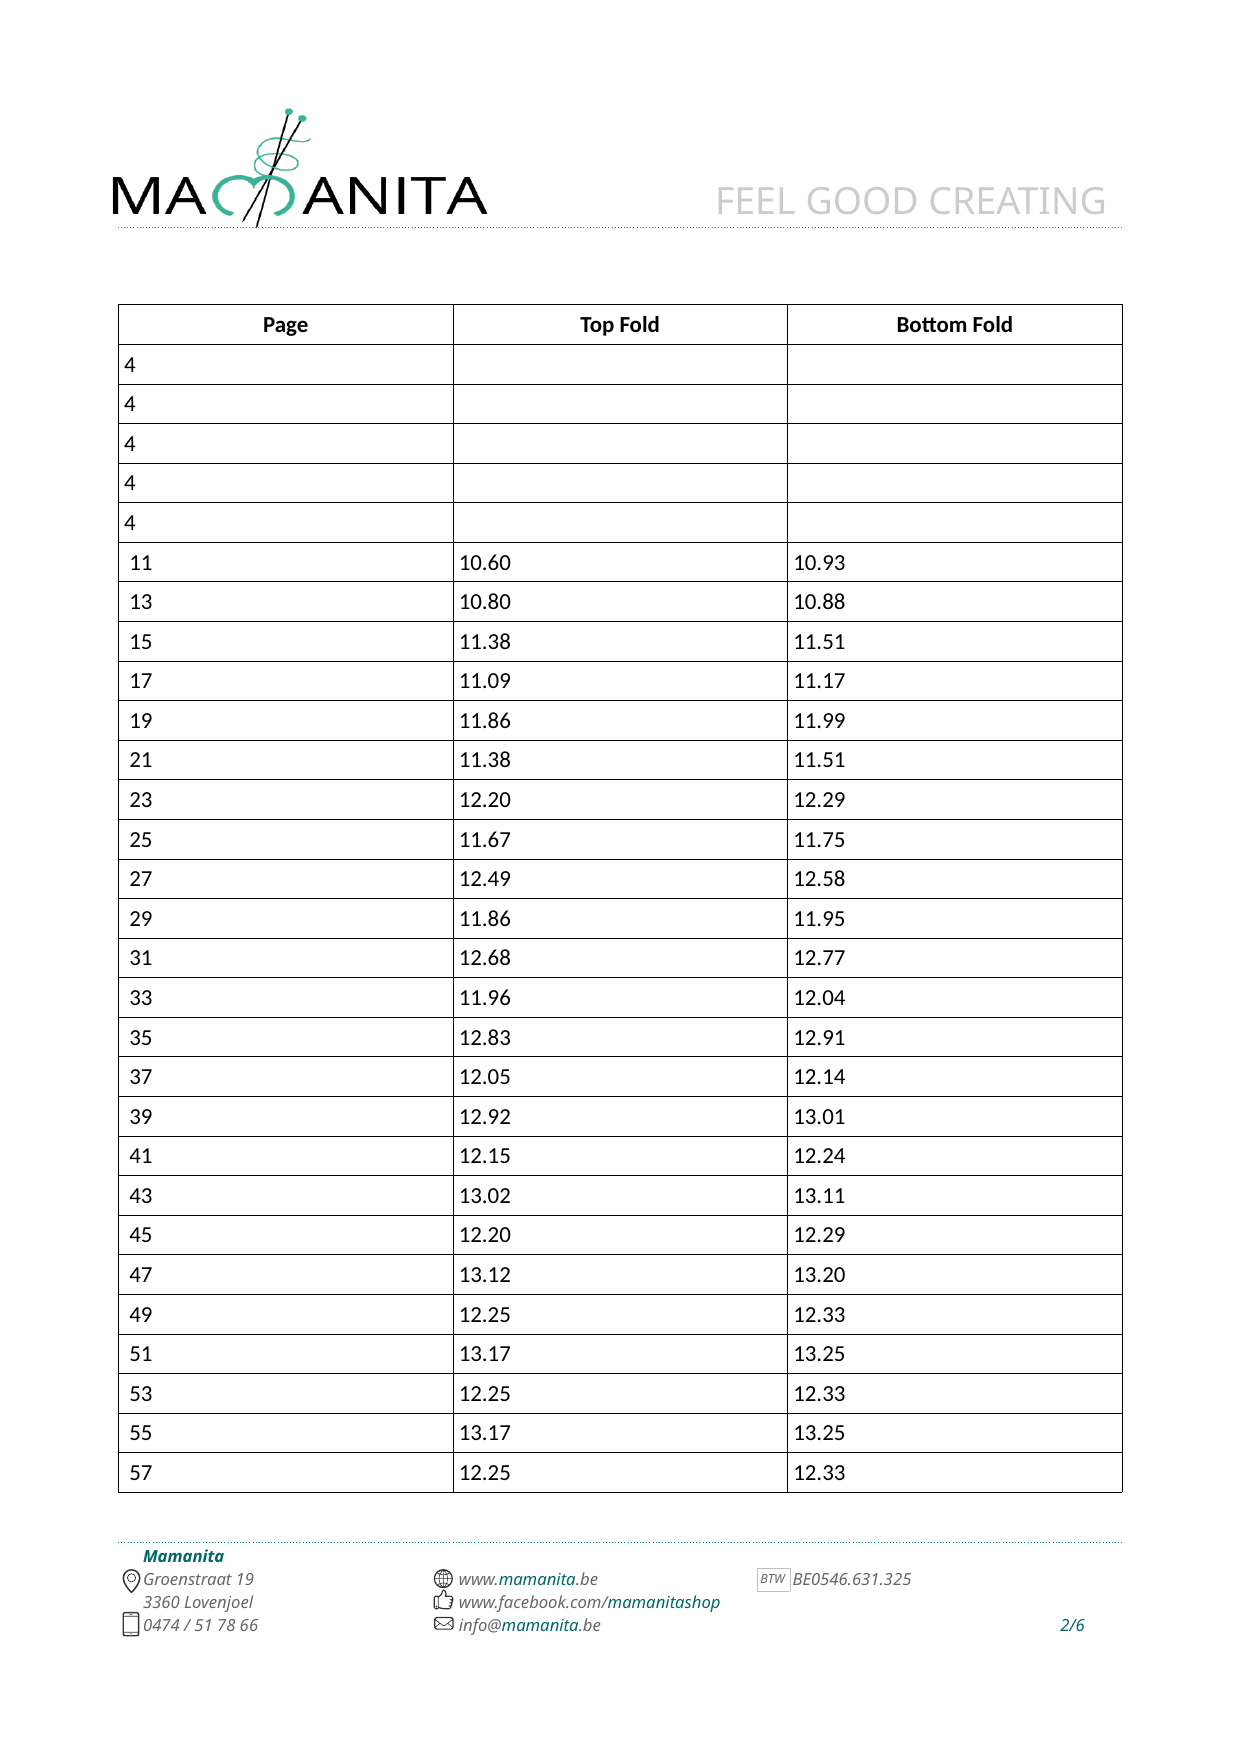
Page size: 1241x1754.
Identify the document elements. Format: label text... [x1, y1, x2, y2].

table_cell 12.29 [788, 1216, 1122, 1254]
table_cell [454, 345, 787, 383]
table_cell 27 [119, 860, 453, 898]
table_cell 12.24 [788, 1137, 1122, 1175]
table_header Top Fold [454, 305, 787, 344]
table_cell 25 [119, 820, 453, 858]
table_cell 21 [119, 741, 453, 779]
table_cell 49 [119, 1295, 453, 1333]
table_cell 12.15 [454, 1137, 787, 1175]
table_cell [788, 385, 1122, 423]
table_cell 31 [119, 939, 453, 977]
table_cell 13.20 [788, 1255, 1122, 1294]
table_cell 12.33 [788, 1453, 1122, 1492]
table_cell 43 [119, 1176, 453, 1215]
table_cell 33 [119, 978, 453, 1017]
table_cell 11.96 [454, 978, 787, 1017]
table_cell [454, 385, 787, 423]
table_cell 12.83 [454, 1018, 787, 1056]
table_cell 57 [119, 1453, 453, 1492]
table_cell [454, 464, 787, 502]
table_cell 10.60 [454, 543, 787, 581]
table_cell 23 [119, 780, 453, 819]
table_cell 29 [119, 899, 453, 938]
table_header Page [119, 305, 453, 344]
table_cell 11.95 [788, 899, 1122, 938]
table_cell [788, 503, 1122, 542]
table_cell 11.38 [454, 622, 787, 661]
table_cell 45 [119, 1216, 453, 1254]
table_cell 12.77 [788, 939, 1122, 977]
table_cell 12.05 [454, 1057, 787, 1096]
table_cell 13.17 [454, 1335, 787, 1373]
table_cell 51 [119, 1335, 453, 1373]
table_cell 11.38 [454, 741, 787, 779]
table_cell 13.02 [454, 1176, 787, 1215]
table_cell 10.88 [788, 582, 1122, 621]
table_cell 11 [119, 543, 453, 581]
table_header Bottom Fold [788, 305, 1122, 344]
table_cell 4 [119, 503, 453, 542]
table_cell 4 [119, 385, 453, 423]
table_cell 11.17 [788, 662, 1122, 700]
table_cell 12.33 [788, 1295, 1122, 1333]
table_cell 12.68 [454, 939, 787, 977]
table_cell 12.20 [454, 1216, 787, 1254]
table_cell 12.20 [454, 780, 787, 819]
table_cell 11.86 [454, 701, 787, 740]
table_cell 11.51 [788, 622, 1122, 661]
table_cell 12.91 [788, 1018, 1122, 1056]
table_cell [454, 424, 787, 463]
table_cell 4 [119, 464, 453, 502]
table_cell 39 [119, 1097, 453, 1136]
table_cell 12.58 [788, 860, 1122, 898]
table_cell 10.80 [454, 582, 787, 621]
picture [99, 101, 515, 243]
table_cell 11.86 [454, 899, 787, 938]
table_cell 11.09 [454, 662, 787, 700]
table_cell 13.11 [788, 1176, 1122, 1215]
table_cell 12.25 [454, 1295, 787, 1333]
table_cell 19 [119, 701, 453, 740]
table_cell 11.51 [788, 741, 1122, 779]
table_cell 47 [119, 1255, 453, 1294]
table_cell 15 [119, 622, 453, 661]
table_cell 13 [119, 582, 453, 621]
table_cell 12.25 [454, 1374, 787, 1413]
table_cell 55 [119, 1414, 453, 1452]
table_cell 12.33 [788, 1374, 1122, 1413]
table_cell 10.93 [788, 543, 1122, 581]
table_cell 17 [119, 662, 453, 700]
table_cell 13.25 [788, 1335, 1122, 1373]
table_cell 13.17 [454, 1414, 787, 1452]
table_cell 12.92 [454, 1097, 787, 1136]
table_cell 13.01 [788, 1097, 1122, 1136]
table_cell 53 [119, 1374, 453, 1413]
table_cell 11.67 [454, 820, 787, 858]
table_cell 12.14 [788, 1057, 1122, 1096]
table_cell [454, 503, 787, 542]
table_cell [788, 464, 1122, 502]
table_cell 12.04 [788, 978, 1122, 1017]
table_cell 13.12 [454, 1255, 787, 1294]
table_cell 41 [119, 1137, 453, 1175]
table_cell 37 [119, 1057, 453, 1096]
table_cell 11.75 [788, 820, 1122, 858]
table_cell 12.29 [788, 780, 1122, 819]
table_cell 4 [119, 424, 453, 463]
table_cell 13.25 [788, 1414, 1122, 1452]
table_cell 35 [119, 1018, 453, 1056]
table_cell 12.25 [454, 1453, 787, 1492]
table_cell [788, 345, 1122, 383]
table_cell 11.99 [788, 701, 1122, 740]
table_cell [788, 424, 1122, 463]
table_cell 12.49 [454, 860, 787, 898]
table_cell 4 [119, 345, 453, 383]
